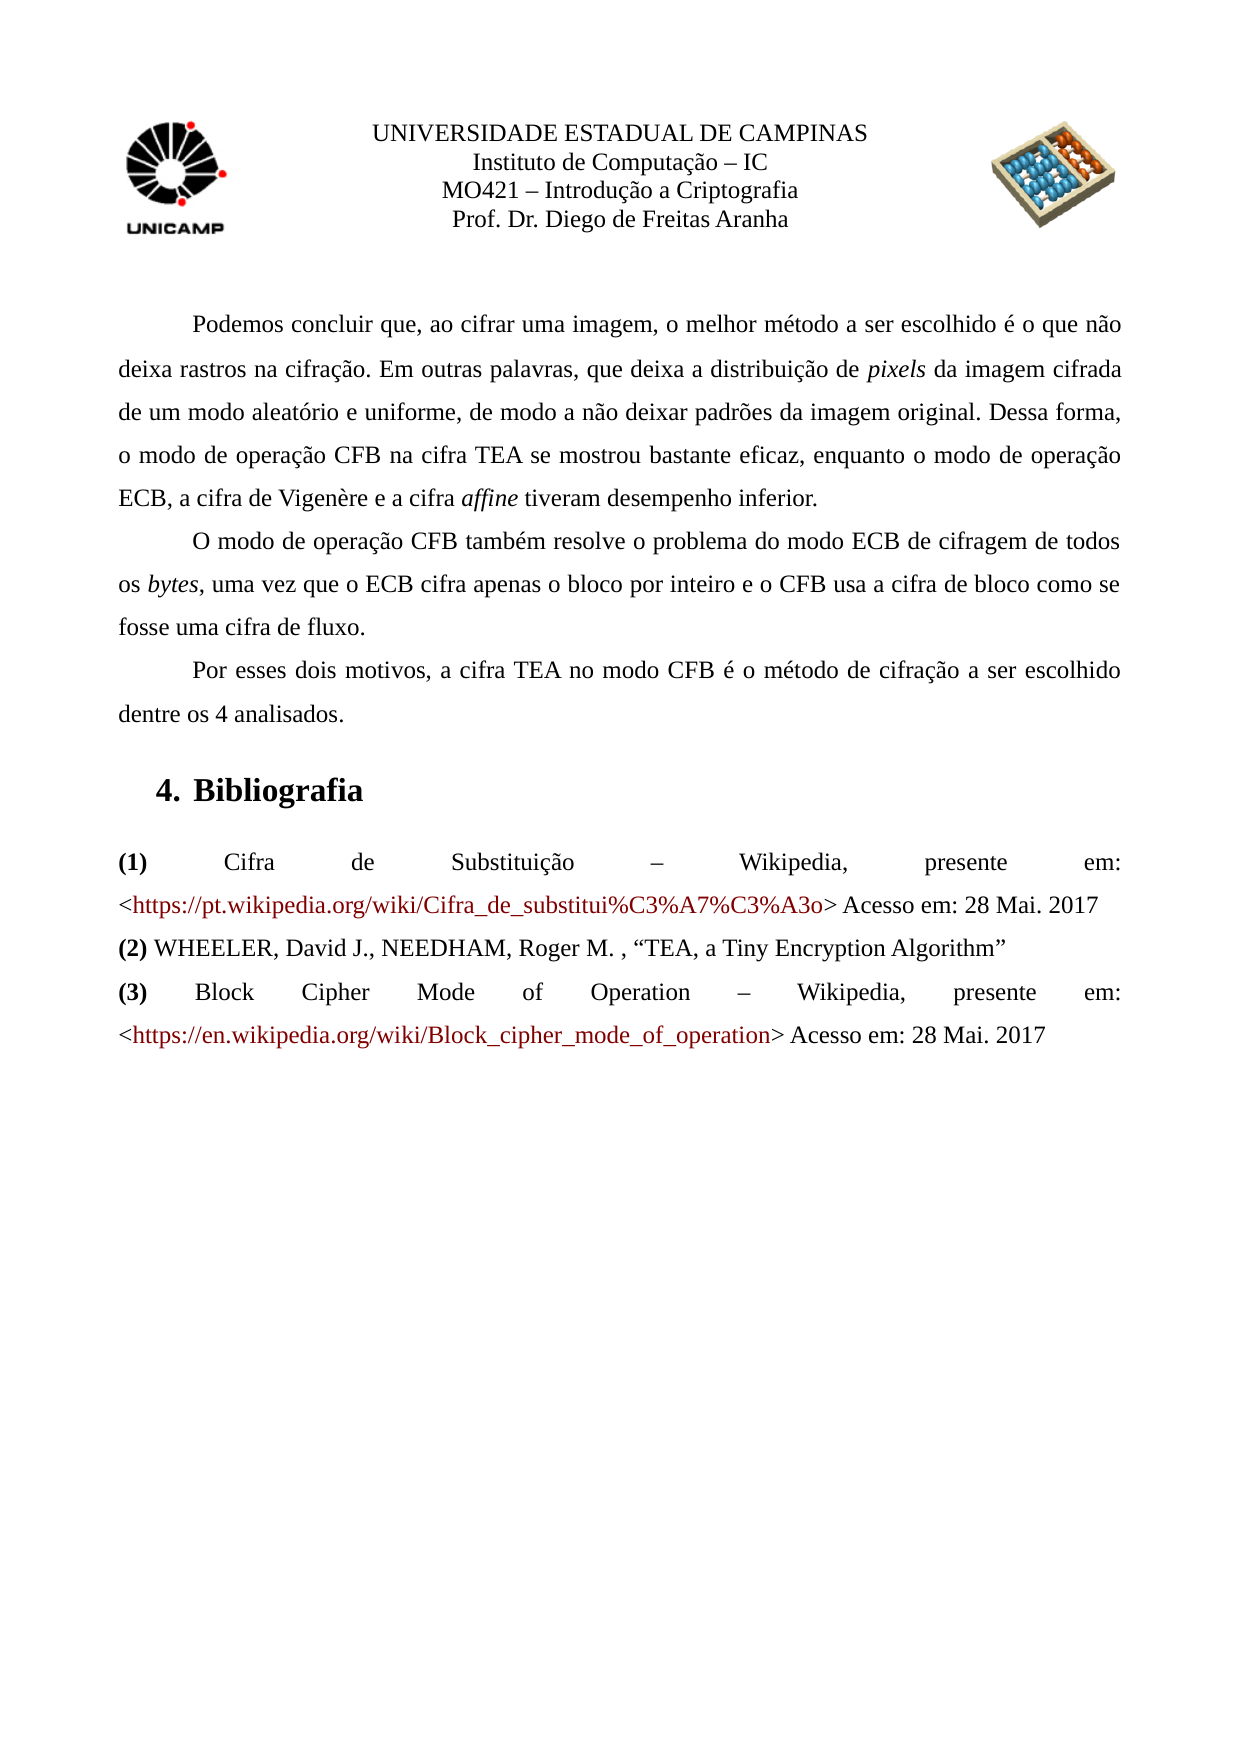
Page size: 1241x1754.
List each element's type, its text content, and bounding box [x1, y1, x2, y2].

text (2) WHEELER, David J., NEEDHAM, Roger M. , “TEA, a Tiny Encryption Algorithm” [118, 933, 1122, 962]
text Por esses dois motivos, a cifra TEA no modo CFB é o método de cifração a ser escolhido dentre os 4 analisados. [118, 656, 1122, 727]
picture [97, 111, 256, 245]
picture [987, 117, 1119, 230]
list Bibliografia [156, 771, 1122, 809]
text (3) Block Cipher Mode of Operation – Wikipedia, presente em: <https://en.wikipedia.org/wiki/Block_cipher_mode_of_operation> Acesso em: 28 Mai. 2017 [118, 977, 1122, 1048]
text Podemos concluir que, ao cifrar uma imagem, o melhor método a ser escolhido é o que não deixa rastros na cifração. Em outras palavras, que deixa a distribuição de pixels da imagem cifrada de um modo aleatório e uniforme, de modo a não deixar padrões da imagem original. Dessa forma, o modo de operação CFB na cifra TEA se mostrou bastante eficaz, enquanto o modo de operação ECB, a cifra de Vigenère e a cifra affine tiveram desempenho inferior. [118, 301, 1122, 512]
text O modo de operação CFB também resolve o problema do modo ECB de cifragem de todos os bytes, uma vez que o ECB cifra apenas o bloco por inteiro e o CFB usa a cifra de bloco como se fosse uma cifra de fluxo. [118, 526, 1122, 641]
text (1) Cifra de Substituição – Wikipedia, presente em: <https://pt.wikipedia.org/wiki/Cifra_de_substitui%C3%A7%C3%A3o> Acesso em: 28 Mai. 2017 [118, 847, 1122, 919]
